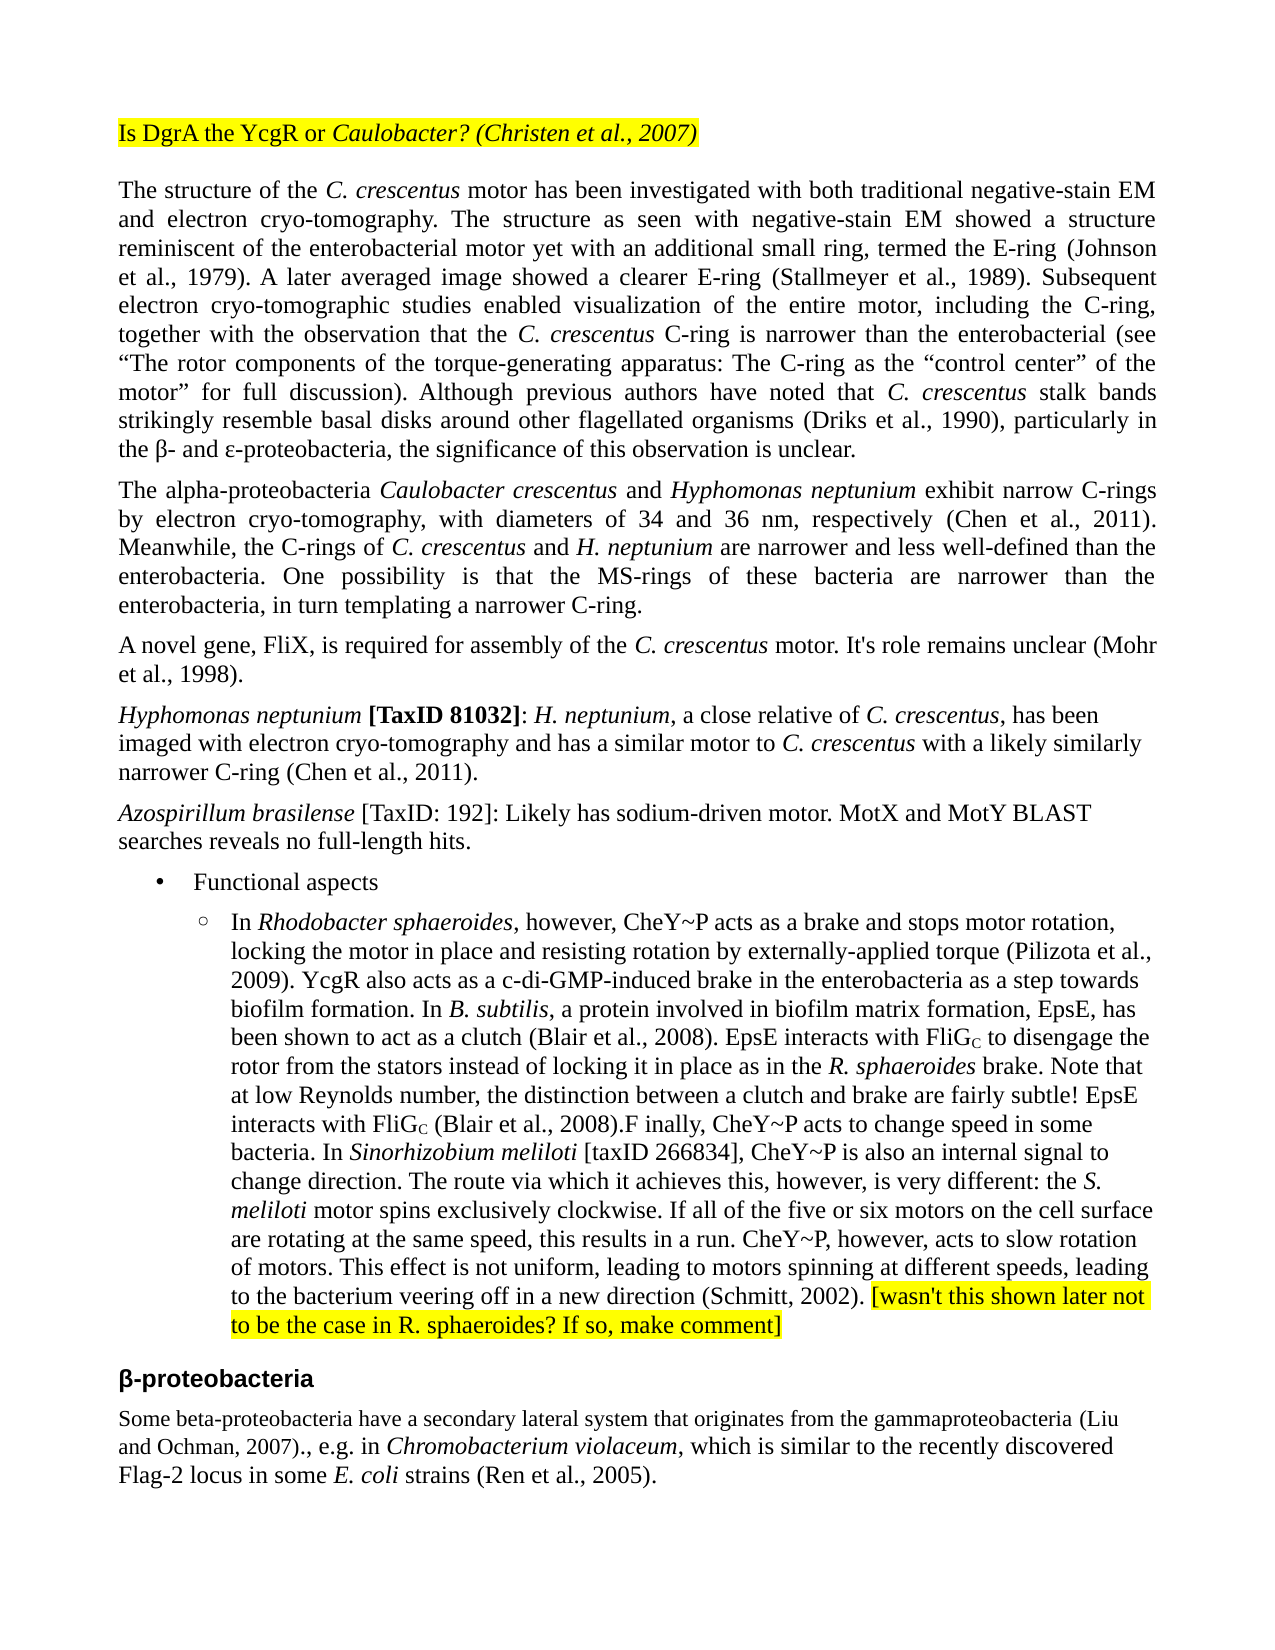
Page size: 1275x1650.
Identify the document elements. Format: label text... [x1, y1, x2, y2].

text A novel gene, FliX, is required for assembly of the C. crescentus motor. It's role remains unclear (Mohr et al., 1998). [118, 630, 1157, 688]
text The alpha-proteobacteria Caulobacter crescentus and Hyphomonas neptunium exhibit narrow C-rings by electron cryo-tomography, with diameters of 34 and 36 nm, respectively (Chen et al., 2011). Meanwhile, the C-rings of C. crescentus and H. neptunium are narrower and less well-defined than the enterobacteria. One possibility is that the MS-rings of these bacteria are narrower than the enterobacteria, in turn templating a narrower C-ring. [118, 475, 1157, 619]
text The structure of the C. crescentus motor has been investigated with both traditional negative-stain EM and electron cryo-tomography. The structure as seen with negative-stain EM showed a structure reminiscent of the enterobacterial motor yet with an additional small ring, termed the E-ring (Johnson et al., 1979). A later averaged image showed a clearer E-ring (Stallmeyer et al., 1989). Subsequent electron cryo-tomographic studies enabled visualization of the entire motor, including the C-ring, together with the observation that the C. crescentus C-ring is narrower than the enterobacterial (see “The rotor components of the torque-generating apparatus: The C-ring as the “control center” of the motor” for full discussion). Although previous authors have noted that C. crescentus stalk bands strikingly resemble basal disks around other flagellated organisms (Driks et al., 1990), particularly in the β- and ε-proteobacteria, the significance of this observation is unclear. [118, 176, 1157, 463]
text Azospirillum brasilense [TaxID: 192]: Likely has sodium-driven motor. MotX and MotY BLAST searches reveals no full-length hits. [118, 798, 1157, 855]
list In Rhodobacter sphaeroides, however, CheY~P acts as a brake and stops motor rotation, locking the motor in place and resisting rotation by externally-applied torque (Pilizota et al., 2009). YcgR also acts as a c-di-GMP-induced brake in the enterobacteria as a step towards biofilm formation. In B. subtilis, a protein involved in biofilm matrix formation, EpsE, has been shown to act as a clutch (Blair et al., 2008). EpsE interacts with FliGC to disengage the rotor from the stators instead of locking it in place as in the R. sphaeroides brake. Note that at low Reynolds number, the distinction between a clutch and brake are fairly subtle! EpsE interacts with FliGC (Blair et al., 2008).F inally, CheY~P acts to change speed in some bacteria. In Sinorhizobium meliloti [taxID 266834], CheY~P is also an internal signal to change direction. The route via which it achieves this, however, is very different: the S. meliloti motor spins exclusively clockwise. If all of the five or six motors on the cell surface are rotating at the same speed, this results in a run. CheY~P, however, acts to slow rotation of motors. This effect is not uniform, leading to motors spinning at different speeds, leading to the bacterium veering off in a new direction (Schmitt, 2002). [wasn't this shown later not to be the case in R. sphaeroides? If so, make comment] [193, 907, 1157, 1339]
text Is DgrA the YcgR or Caulobacter? (Christen et al., 2007) [118, 118, 1157, 147]
subtitle β-proteobacteria [118, 1364, 1157, 1392]
text Hyphomonas neptunium [TaxID 81032]: H. neptunium, a close relative of C. crescentus, has been imaged with electron cryo-tomography and has a similar motor to C. crescentus with a likely similarly narrower C-ring (Chen et al., 2011). [118, 700, 1157, 786]
list Functional aspects [156, 867, 1157, 896]
text Some beta-proteobacteria have a secondary lateral system that originates from the gammaproteobacteria (Liu and Ochman, 2007)., e.g. in Chromobacterium violaceum, which is similar to the recently discovered Flag-2 locus in some E. coli strains (Ren et al., 2005). [118, 1405, 1157, 1489]
